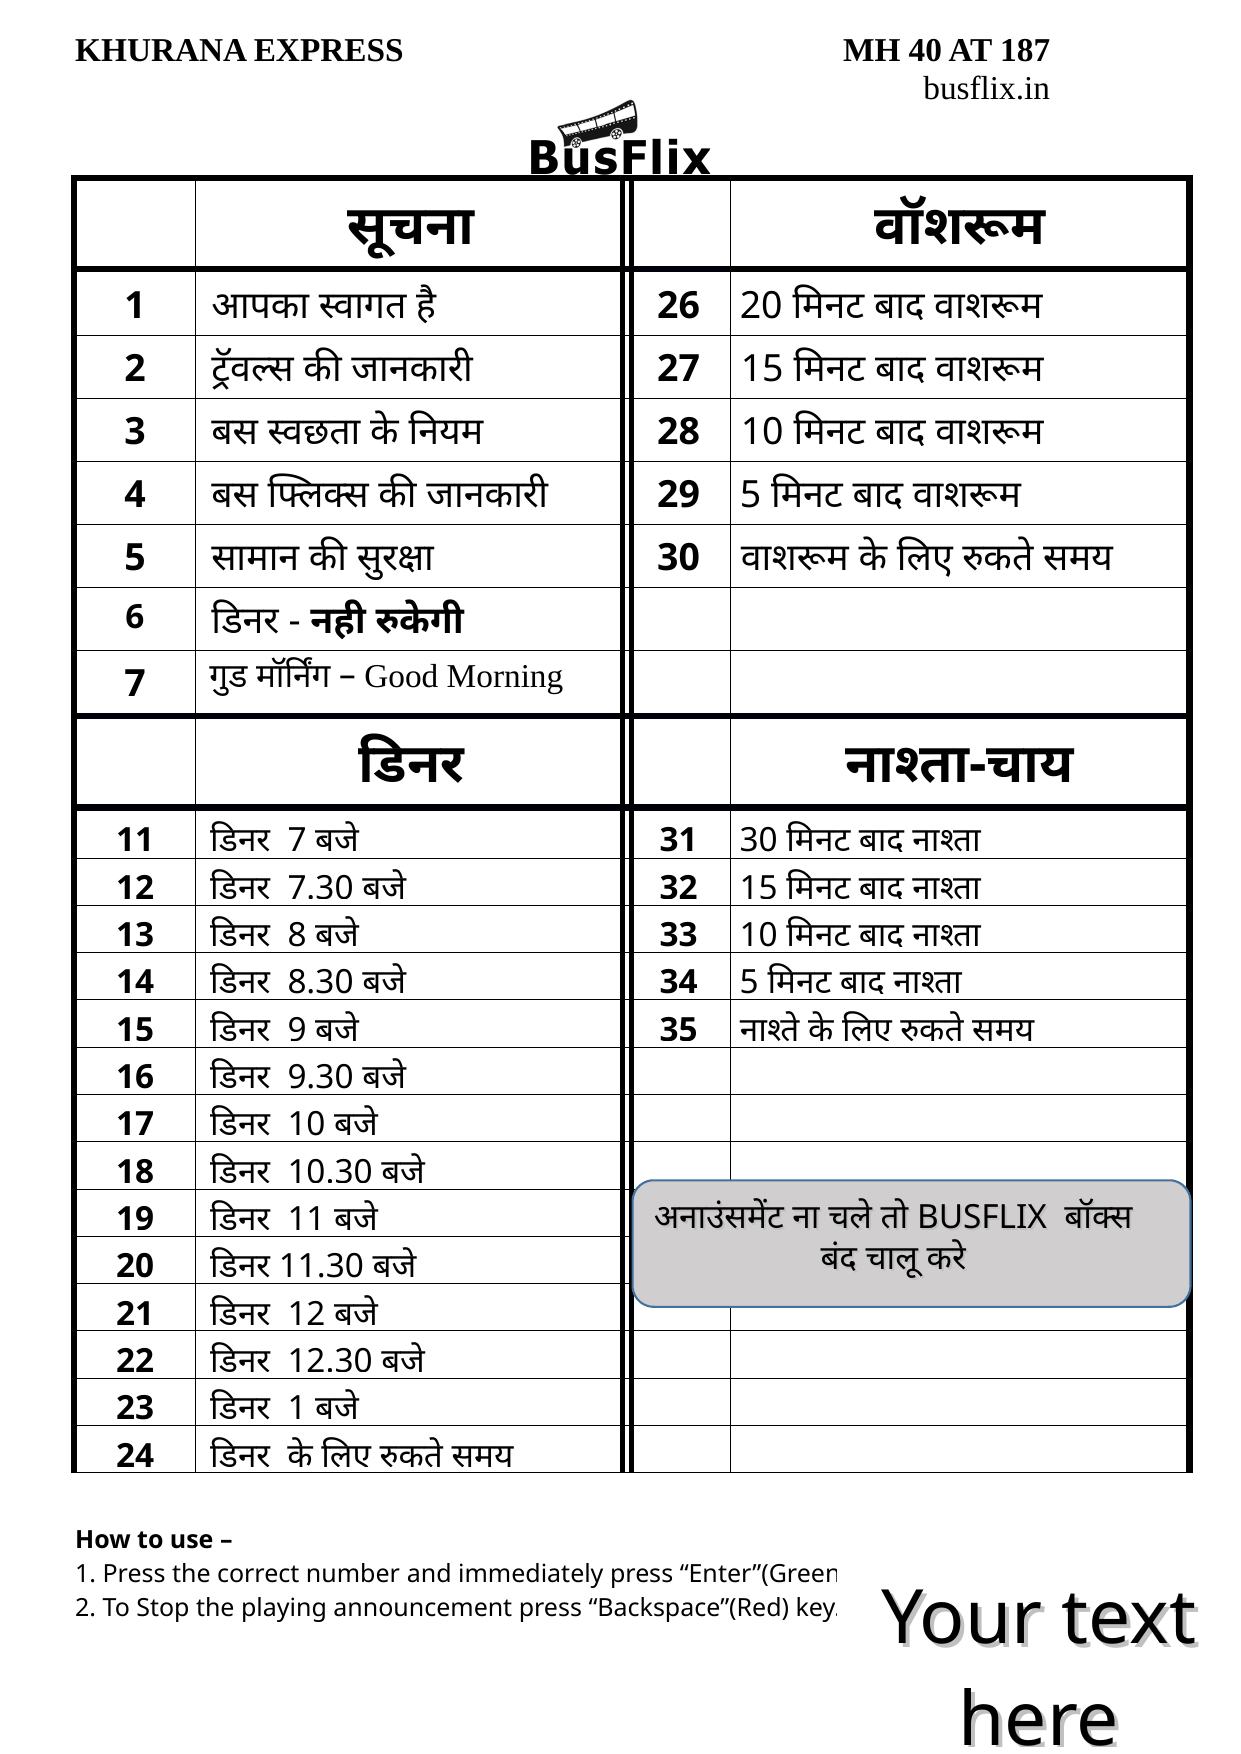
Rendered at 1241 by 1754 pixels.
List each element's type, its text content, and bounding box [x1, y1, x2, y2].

table_cell 30 [634, 525, 730, 587]
table_cell डिनर 10.30 बजे [196, 1142, 620, 1188]
table_cell 14 [77, 953, 195, 999]
table_cell डिनर 8 बजे [196, 906, 620, 952]
table_cell 21 [77, 1284, 195, 1330]
table_cell [731, 651, 1186, 713]
table_cell 26 [634, 272, 730, 335]
table_cell 15 मिनट बाद नाश्ता [731, 859, 1186, 905]
table_cell डिनर 11.30 बजे [196, 1237, 620, 1283]
table_cell [837, 1556, 1240, 1754]
table_cell डिनर 9 बजे [196, 1000, 620, 1047]
table_cell 22 [77, 1331, 195, 1378]
table_cell ट्रॅवल्स की जानकारी [196, 336, 620, 398]
table_cell 30 मिनट बाद नाश्ता [731, 811, 1186, 857]
table_cell 31 [634, 811, 730, 857]
table_cell डिनर [196, 719, 620, 804]
table_cell [731, 1379, 1186, 1425]
table_header [634, 181, 730, 266]
table_cell 1 [77, 272, 195, 335]
table_cell 2 [77, 336, 195, 398]
table_cell [634, 1048, 730, 1094]
table_cell डिनर के लिए रुकते समय [196, 1426, 620, 1472]
table_cell नाश्ते के लिए रुकते समय [731, 1000, 1186, 1047]
table_cell 35 [634, 1000, 730, 1047]
table_cell [731, 1095, 1186, 1141]
table_cell 10 मिनट बाद वाशरूम [731, 399, 1186, 461]
table_cell [634, 1331, 730, 1378]
table_cell 4 [77, 462, 195, 524]
table_cell 24 [77, 1426, 195, 1472]
table_cell बस स्वछता के नियम [196, 399, 620, 461]
table_cell [634, 588, 730, 650]
table_cell [634, 719, 730, 804]
table_cell 23 [77, 1379, 195, 1425]
table_cell 27 [634, 336, 730, 398]
table_cell बस फ्लिक्स की जानकारी [196, 462, 620, 524]
table_cell डिनर 9.30 बजे [196, 1048, 620, 1094]
table_cell 28 [634, 399, 730, 461]
table_cell डिनर 11 बजे [196, 1190, 620, 1236]
table_cell [731, 1048, 1186, 1094]
table_cell 34 [634, 953, 730, 999]
table_cell डिनर 8.30 बजे [196, 953, 620, 999]
table_cell [731, 588, 1186, 650]
table_cell 3 [77, 399, 195, 461]
table_cell नाश्ता-चाय [731, 719, 1186, 804]
table_cell [634, 1379, 730, 1425]
table_cell [731, 1142, 1186, 1185]
table_cell 11 [77, 811, 195, 857]
table_cell डिनर 12.30 बजे [196, 1331, 620, 1378]
table_cell [634, 651, 730, 713]
table_cell 15 मिनट बाद वाशरूम [731, 336, 1186, 398]
table_cell 20 [77, 1237, 195, 1283]
table_cell [731, 1426, 1186, 1472]
text 2. To Stop the playing announcement press “Backspace”(Red) key. [75, 1590, 837, 1624]
table_cell 15 [77, 1000, 195, 1047]
table_cell 5 मिनट बाद वाशरूम [731, 462, 1186, 524]
table_cell डिनर 7.30 बजे [196, 859, 620, 905]
table_cell 32 [634, 859, 730, 905]
table_cell 6 [77, 588, 195, 650]
table_cell 10 मिनट बाद नाश्ता [731, 906, 1186, 952]
table_cell 12 [77, 859, 195, 905]
table_cell 5 [77, 525, 195, 587]
table_header वॉशरूम [731, 181, 1186, 266]
table_cell [634, 1298, 730, 1330]
table_cell डिनर 7 बजे [196, 811, 620, 857]
text How to use – [75, 1522, 1165, 1556]
table_cell [634, 1142, 730, 1188]
table_cell 18 [77, 1142, 195, 1188]
table_cell आपका स्वागत है [196, 272, 620, 335]
table_cell डिनर 12 बजे [196, 1284, 620, 1330]
table_cell 19 [77, 1190, 195, 1236]
table_cell 33 [634, 906, 730, 952]
table_cell [731, 1331, 1186, 1378]
table_cell सामान की सुरक्षा [196, 525, 620, 587]
table_cell डिनर - नही रुकेगी [196, 588, 620, 650]
table_header सूचना [196, 181, 620, 266]
table_cell डिनर 1 बजे [196, 1379, 620, 1425]
table_cell 20 मिनट बाद वाशरूम [731, 272, 1186, 335]
table_cell [634, 1095, 730, 1141]
table_cell 7 [77, 651, 195, 713]
table_cell 16 [77, 1048, 195, 1094]
table_cell वाशरूम के लिए रुकते समय [731, 525, 1186, 587]
table_header [77, 181, 195, 266]
table_cell 17 [77, 1095, 195, 1141]
text 1. Press the correct number and immediately press “Enter”(Green) key on the keypad. [75, 1556, 837, 1590]
table_cell डिनर 10 बजे [196, 1095, 620, 1141]
table_cell [77, 719, 195, 804]
table_cell 13 [77, 906, 195, 952]
table_cell [634, 1426, 730, 1472]
table_cell 5 मिनट बाद नाश्ता [731, 953, 1186, 999]
table_cell गुड मॉर्निंग – Good Morning [196, 651, 620, 713]
table_cell [731, 1302, 1186, 1330]
table_cell 29 [634, 462, 730, 524]
